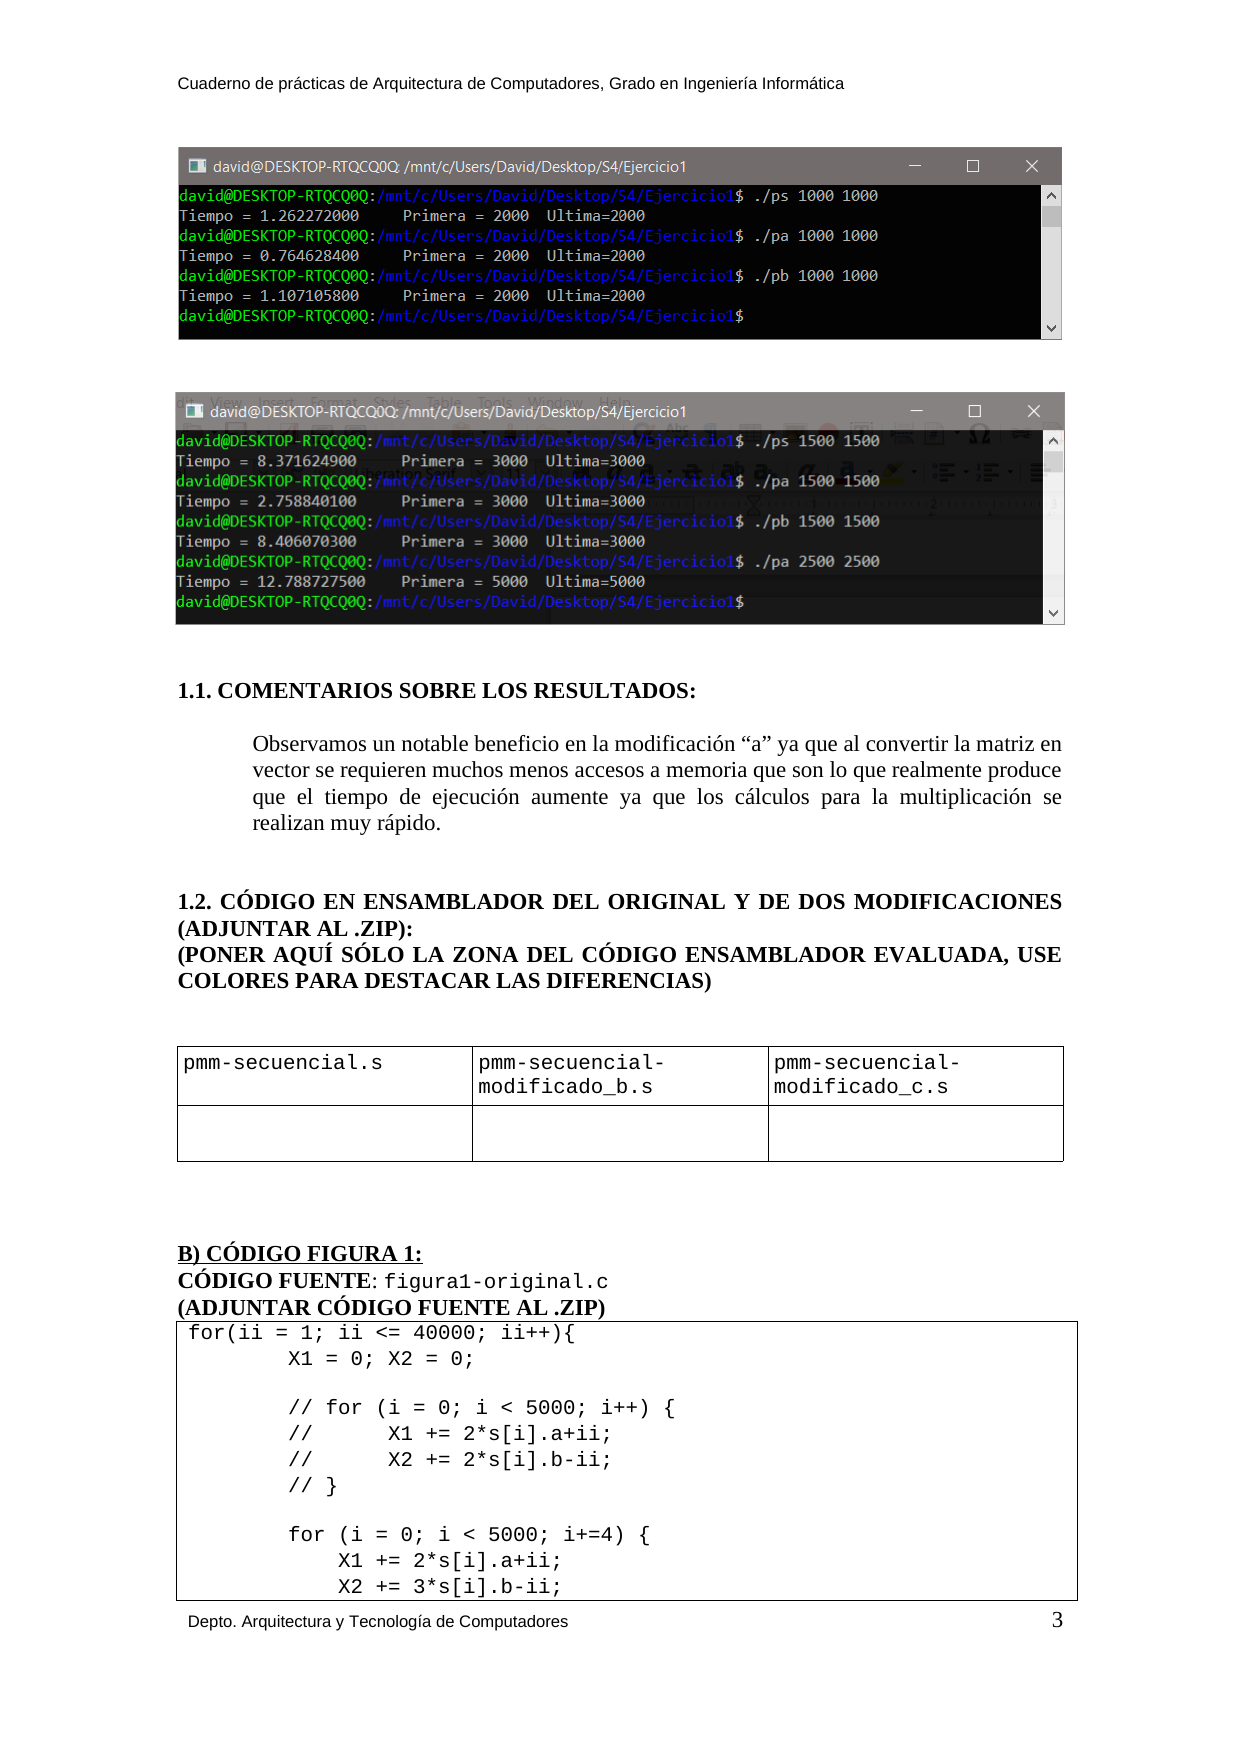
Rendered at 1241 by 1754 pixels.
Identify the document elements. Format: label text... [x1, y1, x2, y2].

picture [178, 147, 1062, 340]
text CÓDIGO FUENTE: figura1-original.c [177, 1267, 1063, 1294]
table_header pmm-secuencial-modificado_c.s [769, 1047, 1063, 1105]
table_cell [769, 1106, 1063, 1161]
table_header for(ii = 1; ii <= 40000; ii++){ X1 = 0; X2 = 0; // for (i = 0; i < 5000; i++) { // X1 += 2*s[i].a+ii; // X2 += 2*s[i].b-ii; // } for (i = 0; i < 5000; i+=4) { X1 += 2*s[i].a+ii; X2 += 3*s[i].b-ii; [177, 1322, 1077, 1599]
text (PONER AQUÍ SÓLO LA ZONA DEL CÓDIGO ENSAMBLADOR EVALUADA, USE COLORES PARA DESTACAR LAS DIFERENCIAS) [177, 941, 1063, 994]
text (ADJUNTAR CÓDIGO FUENTE AL .ZIP) [177, 1294, 1063, 1321]
table_header pmm-secuencial.s [178, 1047, 472, 1105]
text 1.1. COMENTARIOS SOBRE LOS RESULTADOS: [177, 677, 1063, 704]
table_header pmm-secuencial-modificado_b.s [473, 1047, 768, 1105]
text Observamos un notable beneficio en la modificación “a” ya que al convertir la matriz en vector se requieren muchos menos accesos a memoria que son lo que realmente produce que el tiempo de ejecución aumente ya que los cálculos para la multiplicación se realizan muy rápido. [252, 730, 1063, 836]
table_cell [178, 1106, 472, 1161]
text 1.2. CÓDIGO EN ENSAMBLADOR DEL ORIGINAL Y DE DOS MODIFICACIONES (ADJUNTAR AL .ZIP): [177, 888, 1063, 941]
table_cell [473, 1106, 768, 1161]
picture [175, 392, 1065, 625]
text B) CÓDIGO FIGURA 1: [177, 1240, 1063, 1267]
